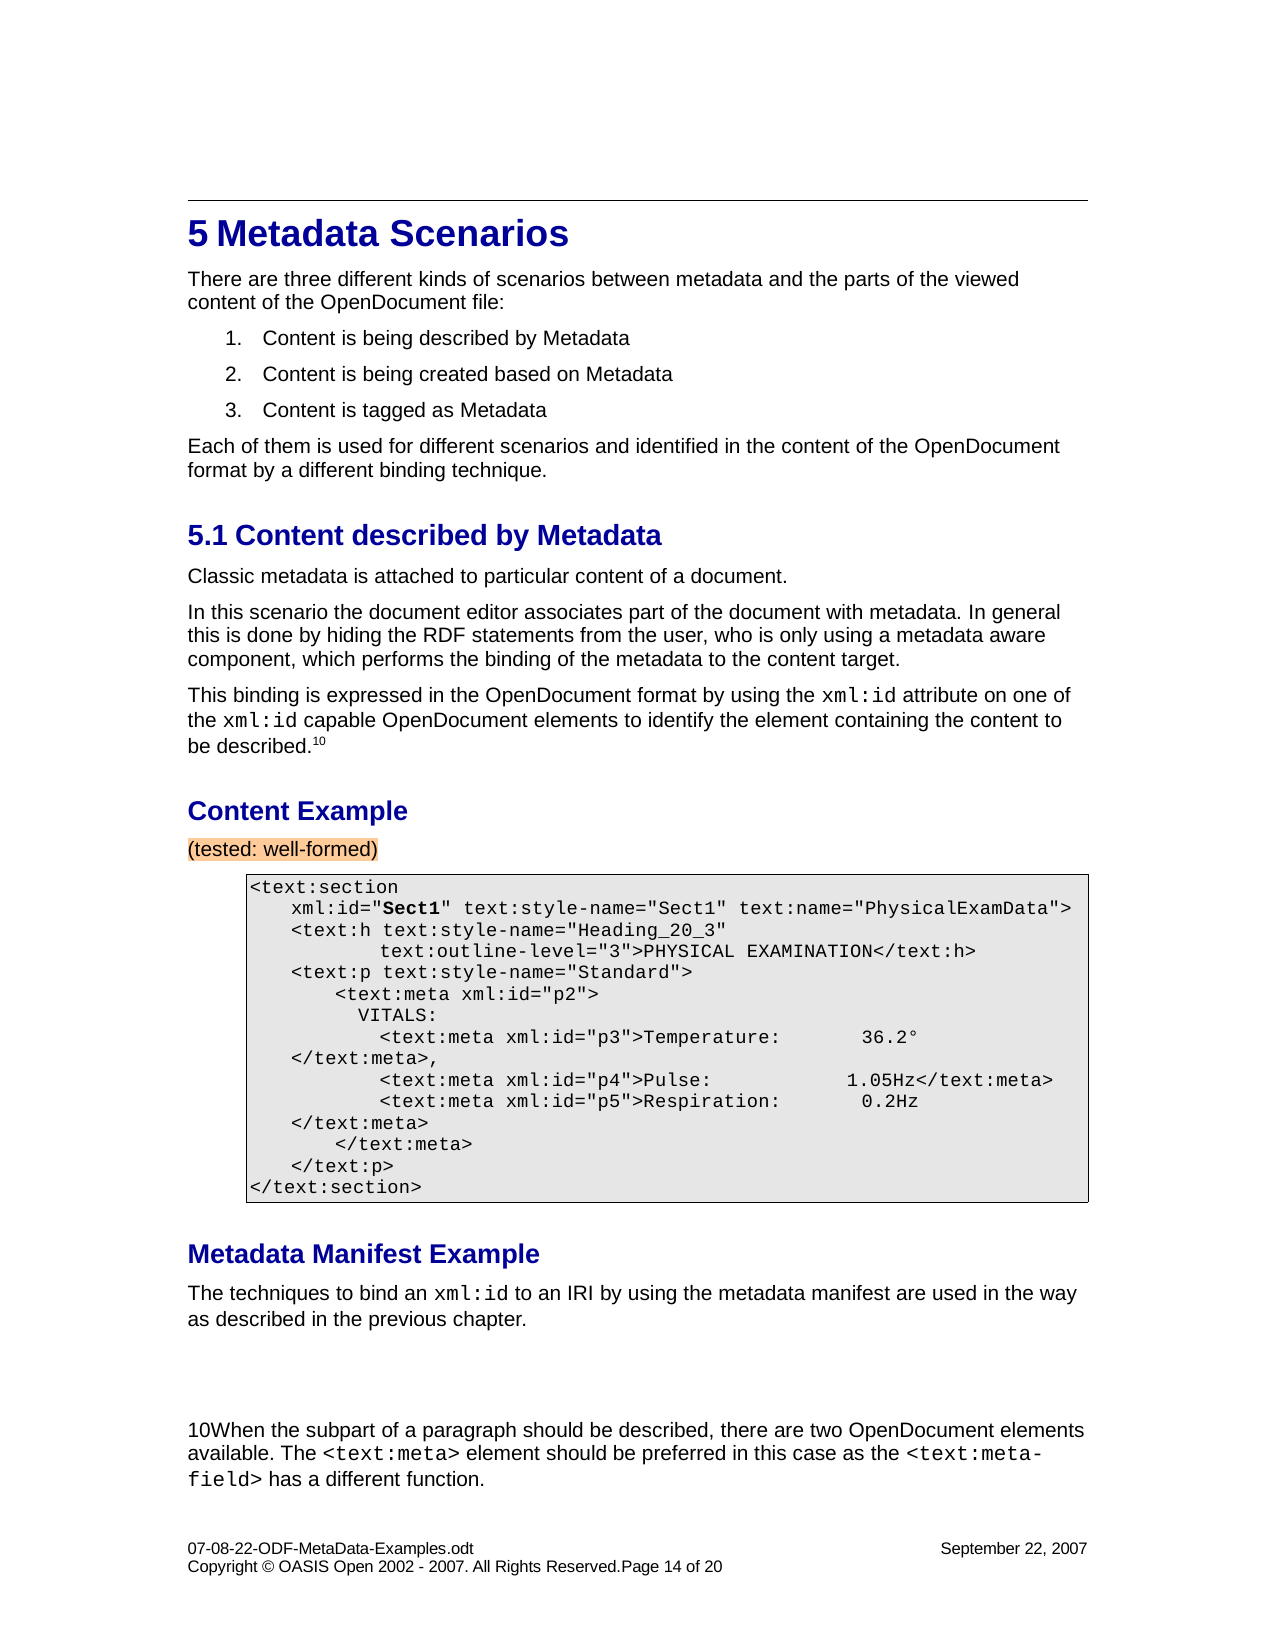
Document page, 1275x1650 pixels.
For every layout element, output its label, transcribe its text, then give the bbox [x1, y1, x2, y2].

text Classic metadata is attached to particular content of a document. [187, 564, 1088, 588]
text In this scenario the document editor associates part of the document with metadata. In general this is done by hiding the RDF statements from the user, who is only using a metadata aware component, which performs the binding of the metadata to the content target. [187, 600, 1088, 671]
subtitle Metadata Scenarios [187, 201, 1088, 254]
text </text:section> [247, 1174, 1088, 1202]
subtitle Content described by Metadata [187, 519, 1088, 552]
text <text:meta xml:id="p5">Respiration: 0.2Hz </text:meta> [247, 1088, 1088, 1131]
text (tested: well-formed) [378, 838, 1088, 861]
text <text:h text:style-name="Heading_20_3" text:outline-level="3">PHYSICAL EXAMINATION</text:h> [247, 917, 1088, 960]
text </text:p> [247, 1153, 1088, 1174]
text <text:meta xml:id="p2"> [247, 981, 1088, 1003]
text <text:section [247, 875, 1088, 895]
subtitle Metadata Manifest Example [187, 1239, 1088, 1269]
text Each of them is used for different scenarios and identified in the content of the OpenDocument format by a different binding technique. [187, 435, 1088, 482]
list Content is being described by Metadata [225, 327, 1088, 350]
text xml:id="Sect1" text:style-name="Sect1" text:name="PhysicalExamData"> [247, 895, 1088, 917]
text <text:meta xml:id="p4">Pulse: 1.05Hz</text:meta> [247, 1067, 1088, 1088]
text <text:meta xml:id="p3">Temperature: 36.2° </text:meta>, [247, 1024, 1088, 1067]
text The techniques to bind an xml:id to an IRI by using the metadata manifest are used in the way as described in the previous chapter. [187, 1282, 1088, 1331]
text <text:p text:style-name="Standard"> [247, 960, 1088, 981]
text VITALS: [247, 1003, 1088, 1024]
list Content is tagged as Metadata [225, 399, 1088, 422]
list Content is being created based on Metadata [225, 363, 1088, 386]
text </text:meta> [247, 1131, 1088, 1153]
text There are three different kinds of scenarios between metadata and the parts of the viewed content of the OpenDocument file: [187, 267, 1088, 314]
subtitle Content Example [187, 795, 1088, 825]
text This binding is expressed in the OpenDocument format by using the xml:id attribute on one of the xml:id capable OpenDocument elements to identify the element containing the content to be described. [187, 683, 1088, 758]
text When the subpart of a paragraph should be described, there are two OpenDocument elements available. The <text:meta> element should be preferred in this case as the <text:meta-field> has a different function. [187, 1418, 1088, 1492]
